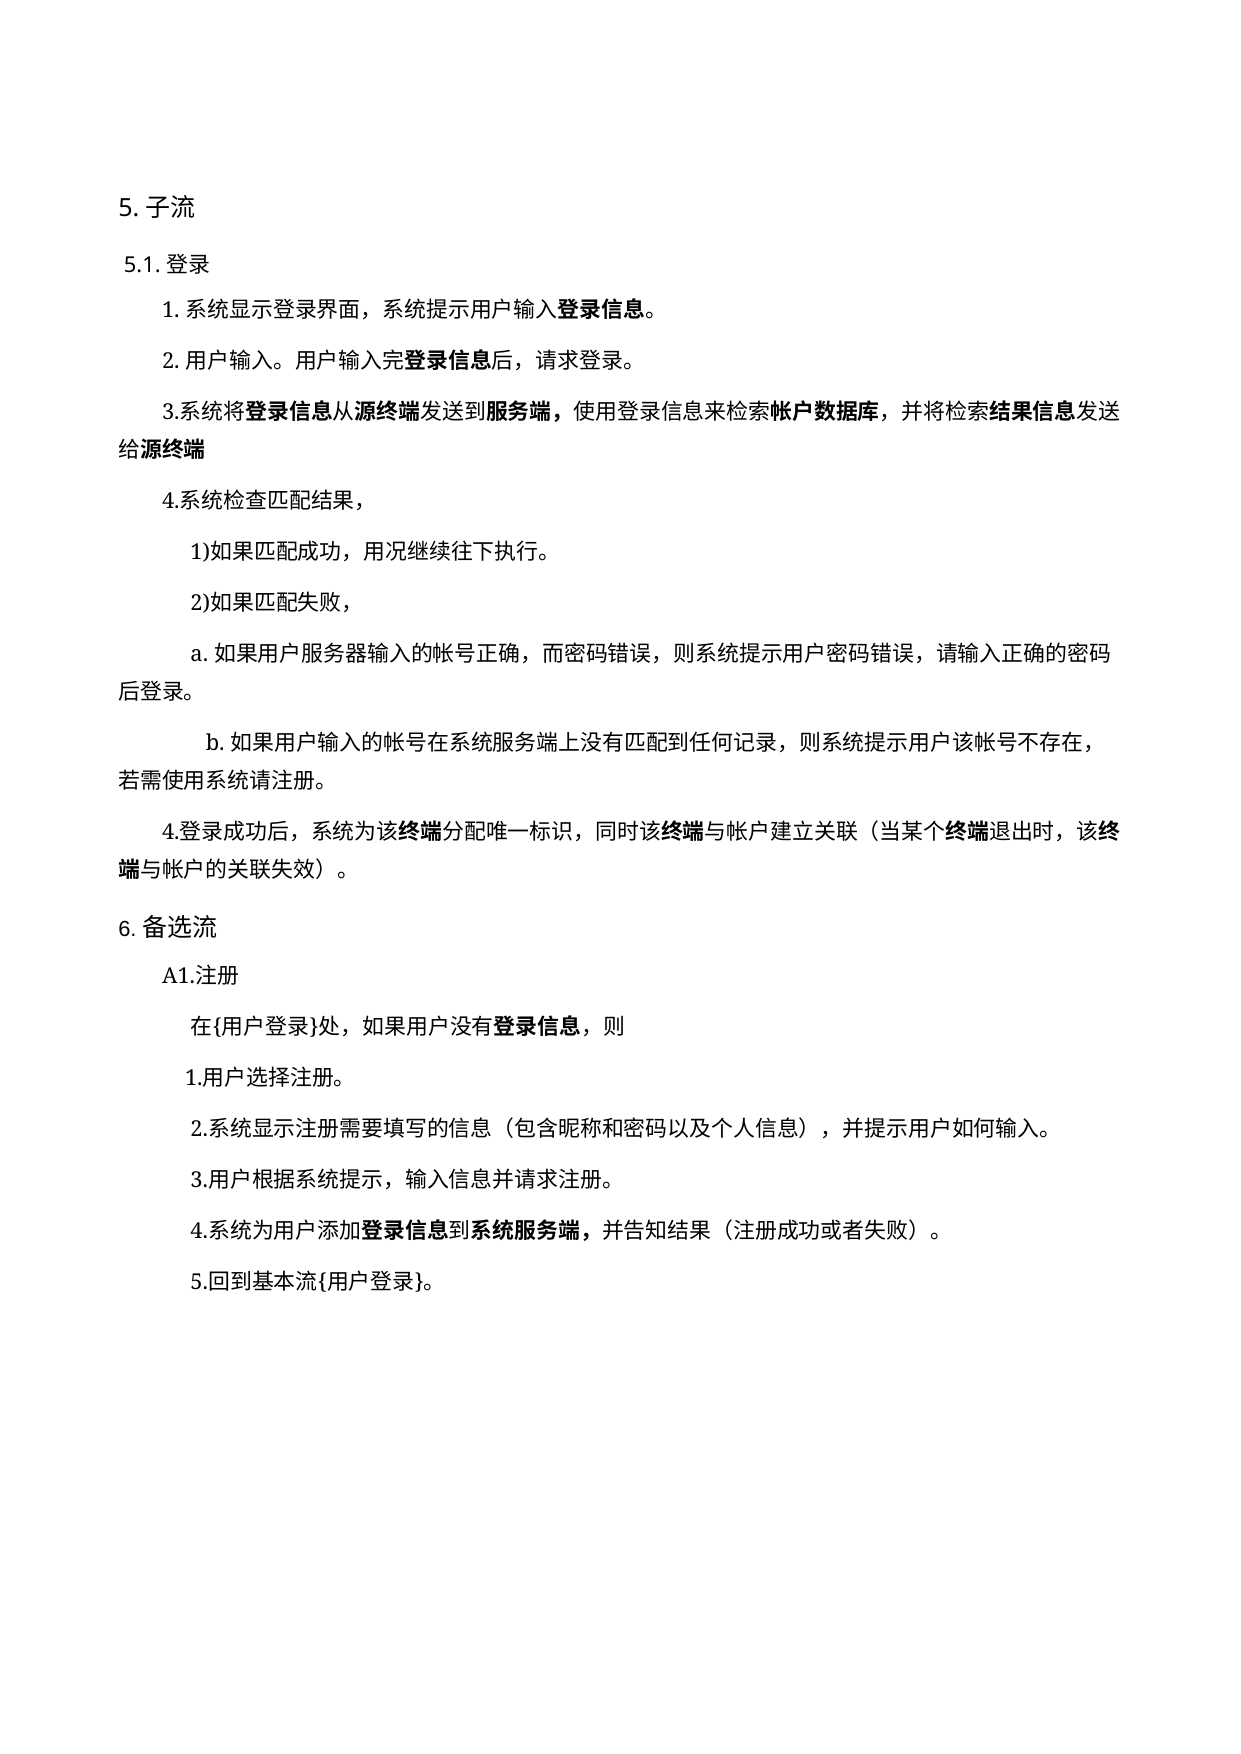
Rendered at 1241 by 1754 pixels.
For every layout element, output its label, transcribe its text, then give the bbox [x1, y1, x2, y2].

text 4.登录成功后，系统为该终端分配唯一标识，同时该终端与帐户建立关联（当某个终端退出时，该终端与帐户的关联失效）。 [118, 814, 1122, 883]
text 4.系统为用户添加登录信息到系统服务端，并告知结果（注册成功或者失败）。 [118, 1213, 1122, 1245]
text 2.系统显示注册需要填写的信息（包含昵称和密码以及个人信息），并提示用户如何输入。 [118, 1111, 1122, 1143]
text 1)如果匹配成功，用况继续往下执行。 [118, 534, 1122, 566]
subtitle 备选流 [118, 908, 1122, 944]
text 3.系统将登录信息从源终端发送到服务端，使用登录信息来检索帐户数据库，并将检索结果信息发送给源终端 [118, 394, 1122, 464]
text 2. 用户输入。用户输入完登录信息后，请求登录。 [118, 343, 1122, 375]
text a. 如果用户服务器输入的帐号正确，而密码错误，则系统提示用户密码错误，请输入正确的密码后登录。 [118, 636, 1122, 706]
text 3.用户根据系统提示，输入信息并请求注册。 [118, 1162, 1122, 1194]
text A1.注册 [118, 958, 1122, 989]
text 1.用户选择注册。 [118, 1060, 1122, 1092]
subtitle 子流 [118, 188, 1122, 224]
text 2)如果匹配失败， [118, 585, 1122, 617]
text 1. 系统显示登录界面，系统提示用户输入登录信息。 [118, 292, 1122, 324]
subtitle 登录 [118, 247, 1122, 279]
text b. 如果用户输入的帐号在系统服务端上没有匹配到任何记录，则系统提示用户该帐号不存在，若需使用系统请注册。 [118, 725, 1122, 794]
text 5.回到基本流{用户登录}。 [118, 1264, 1122, 1296]
text 4.系统检查匹配结果， [118, 483, 1122, 514]
text 在{用户登录}处，如果用户没有登录信息，则 [118, 1009, 1122, 1041]
